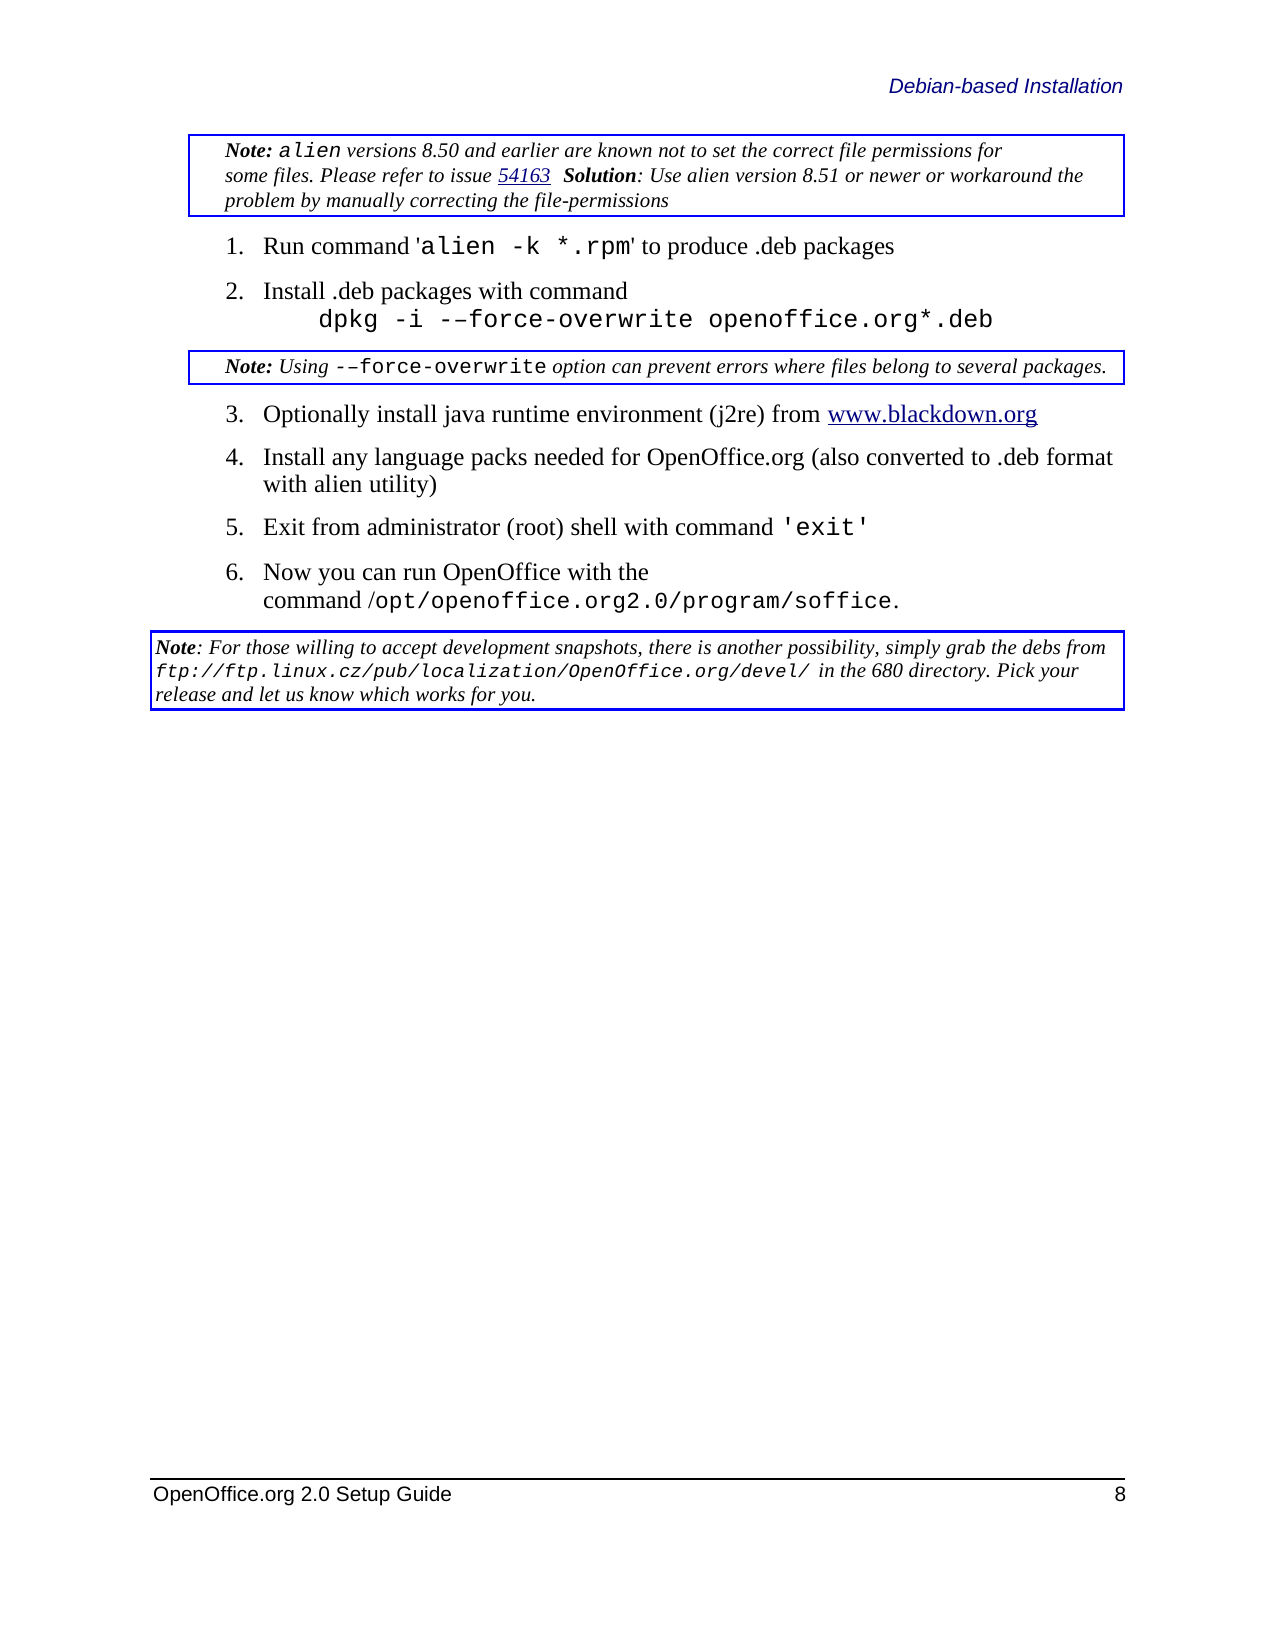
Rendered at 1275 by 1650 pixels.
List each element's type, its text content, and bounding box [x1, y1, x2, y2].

list Exit from administrator (root) shell with command 'exit' [225, 513, 1125, 543]
list Run command 'alien -k *.rpm' to produce .deb packages [225, 232, 1125, 262]
list Install any language packs needed for OpenOffice.org (also converted to .deb format with alien utility) [225, 442, 1125, 498]
list Note: Using -–force-overwrite option can prevent errors where files belong to several packages. [190, 352, 1123, 383]
list Install .deb packages with command dpkg -i -–force-overwrite openoffice.org*.deb [225, 277, 1125, 335]
text Note: For those willing to accept development snapshots, there is another possibility, simply grab the debs from ftp://ftp.linux.cz/pub/localization/OpenOffice.org/devel/ in the 680 directory. Pick your release and let us know which works for you. [152, 633, 1123, 708]
list Note: alien versions 8.50 and earlier are known not to set the correct file permissions for some files. Please refer to issue 54163 Solution: Use alien version 8.51 or newer or workaround the problem by manually correcting the file-permissions [190, 136, 1123, 215]
list Optionally install java runtime environment (j2re) from www.blackdown.org [225, 399, 1125, 428]
list Now you can run OpenOffice with the command /opt/openoffice.org2.0/program/soffice. [225, 558, 1125, 616]
